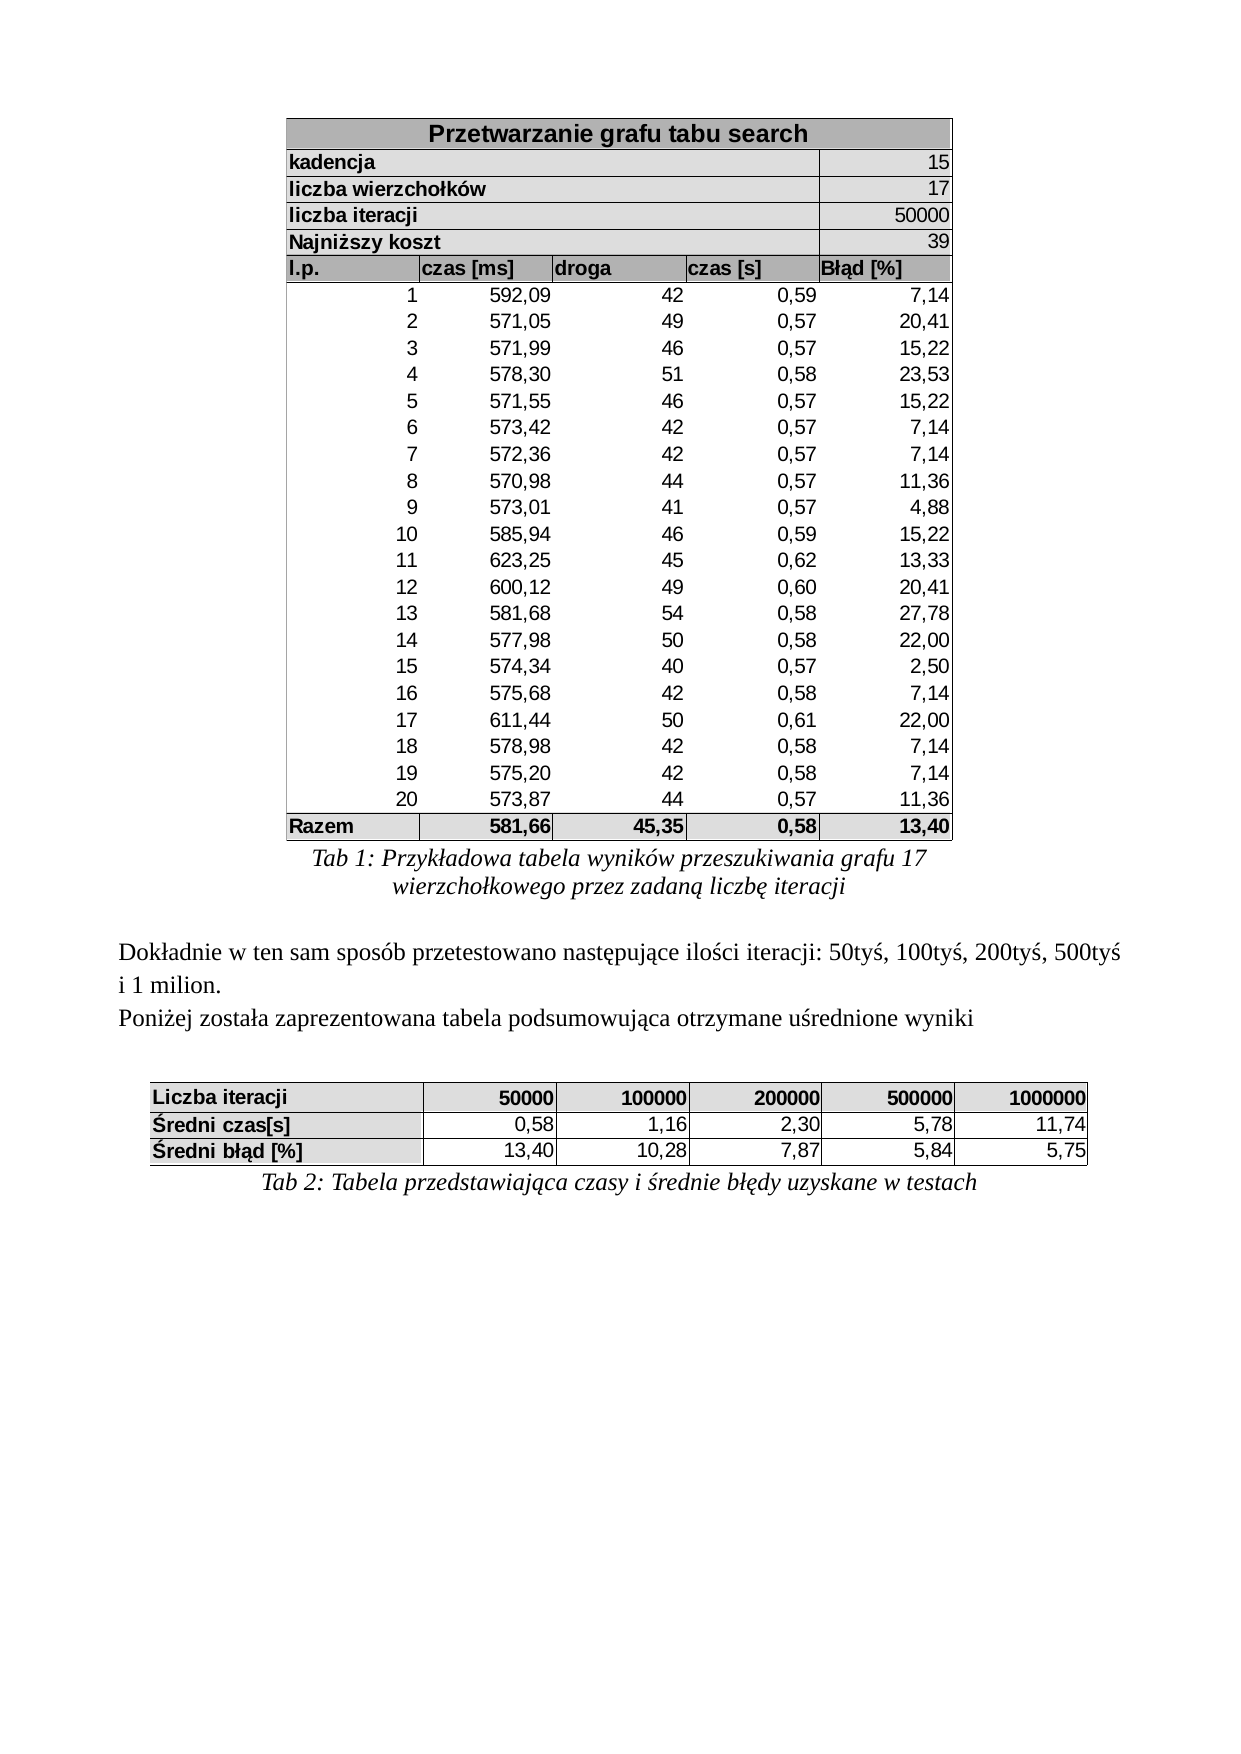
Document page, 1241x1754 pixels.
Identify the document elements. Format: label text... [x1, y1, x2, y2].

text Tab 1: Przykładowa tabela wyników przeszukiwania grafu 17 wierzchołkowego przez zadaną liczbę iteracji [287, 841, 953, 900]
text Poniżej została zaprezentowana tabela podsumowująca otrzymane uśrednione wyniki [118, 1003, 1122, 1032]
text Tab 1: Przykładowa tabela wyników przeszukiwania grafu 17 wierzchołkowego przez zadaną liczbę iteracji [287, 283, 952, 813]
text Dokładnie w ten sam sposób przetestowano następujące ilości iteracji: 50tyś, 100tyś, 200tyś, 500tyś i 1 milion. [118, 937, 1122, 999]
text Tab 2: Tabela przedstawiająca czasy i średnie błędy uzyskane w testach [150, 1082, 1090, 1195]
